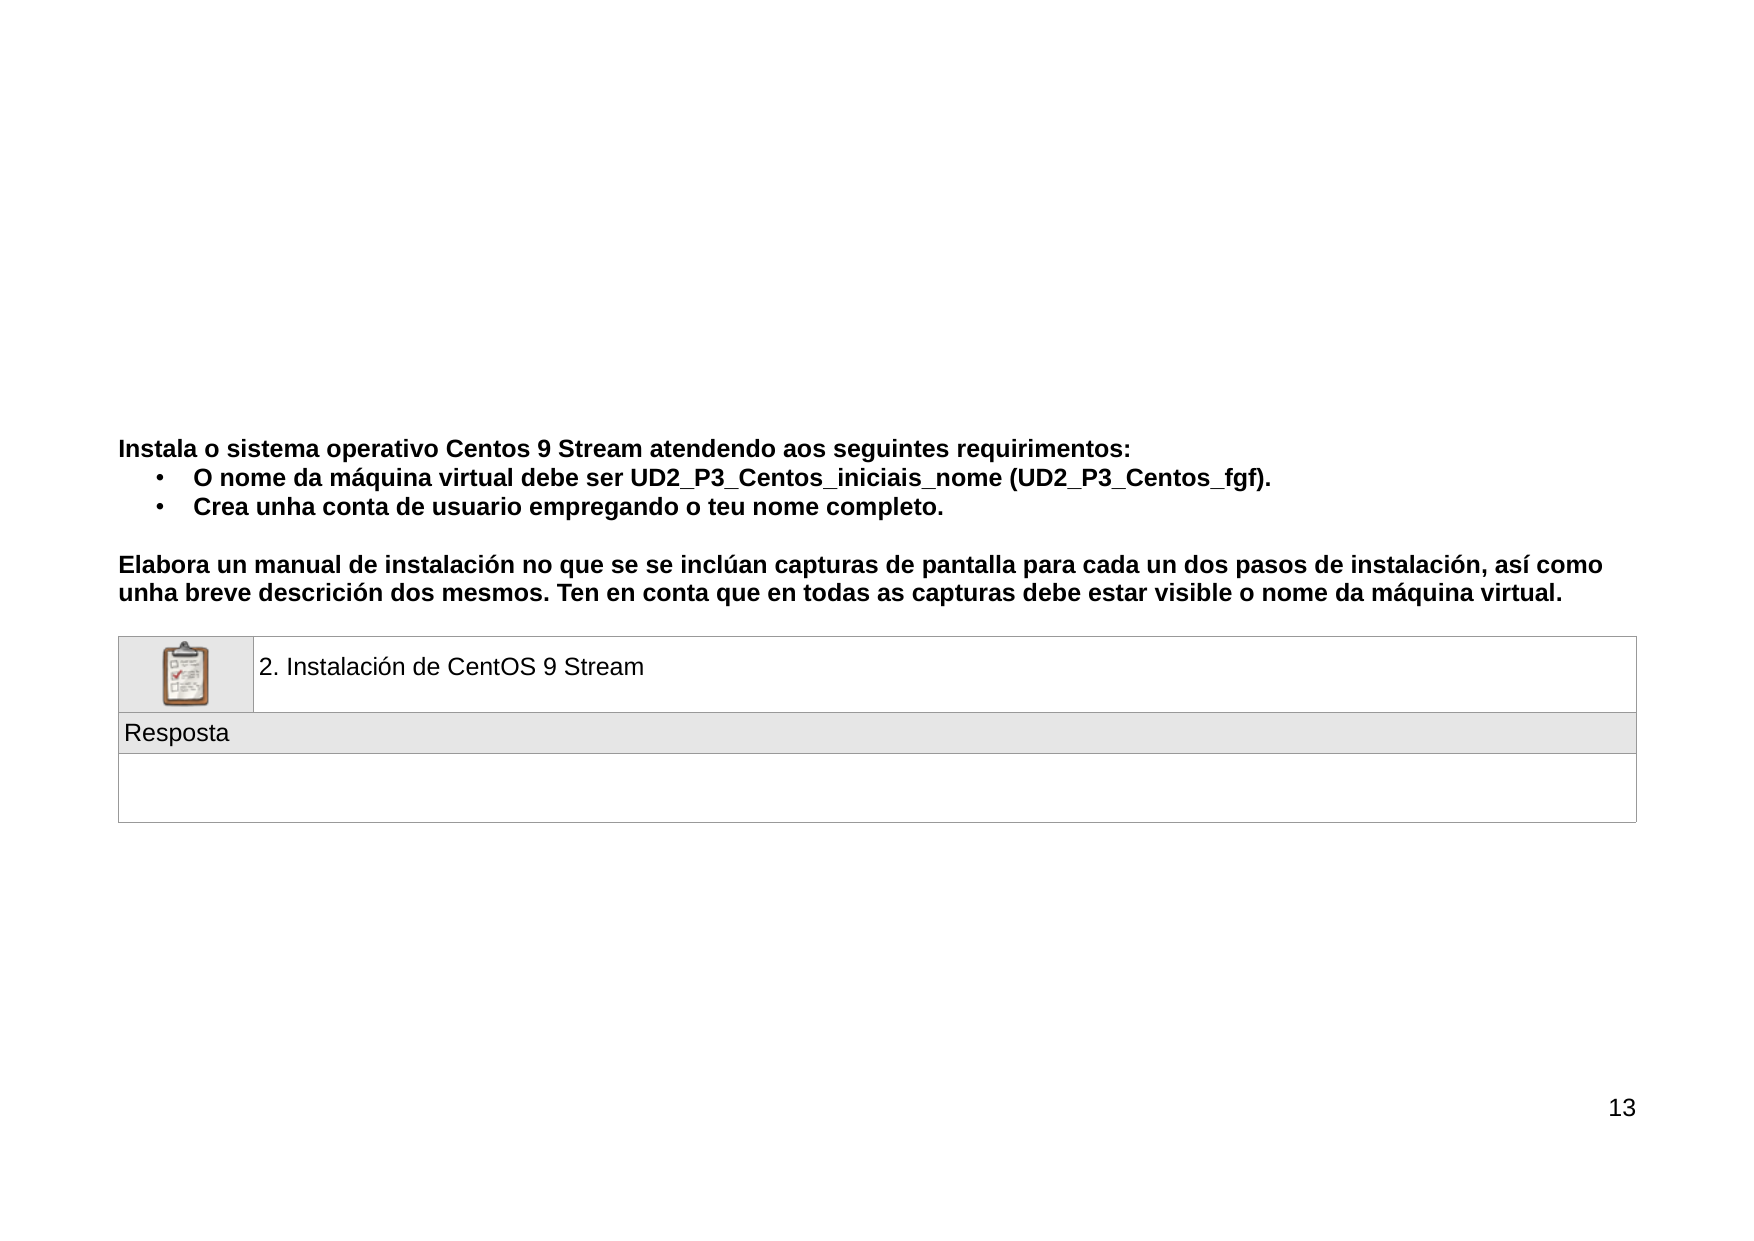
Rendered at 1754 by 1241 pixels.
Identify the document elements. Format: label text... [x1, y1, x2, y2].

table_header 2. Instalación de CentOS 9 Stream [254, 637, 1636, 712]
text Instala o sistema operativo Centos 9 Stream atendendo aos seguintes requirimentos: [118, 434, 1636, 463]
table_cell [119, 754, 1636, 822]
list O nome da máquina virtual debe ser UD2_P3_Centos_iniciais_nome (UD2_P3_Centos_fgf). [156, 463, 1636, 492]
list Crea unha conta de usuario empregando o teu nome completo. [156, 492, 1636, 521]
picture [153, 641, 218, 707]
table_cell Resposta [119, 713, 1636, 753]
table_header [119, 637, 253, 712]
text Elabora un manual de instalación no que se se inclúan capturas de pantalla para cada un dos pasos de instalación, así como unha breve descrición dos mesmos. Ten en conta que en todas as capturas debe estar visible o nome da máquina virtual. [118, 549, 1636, 607]
